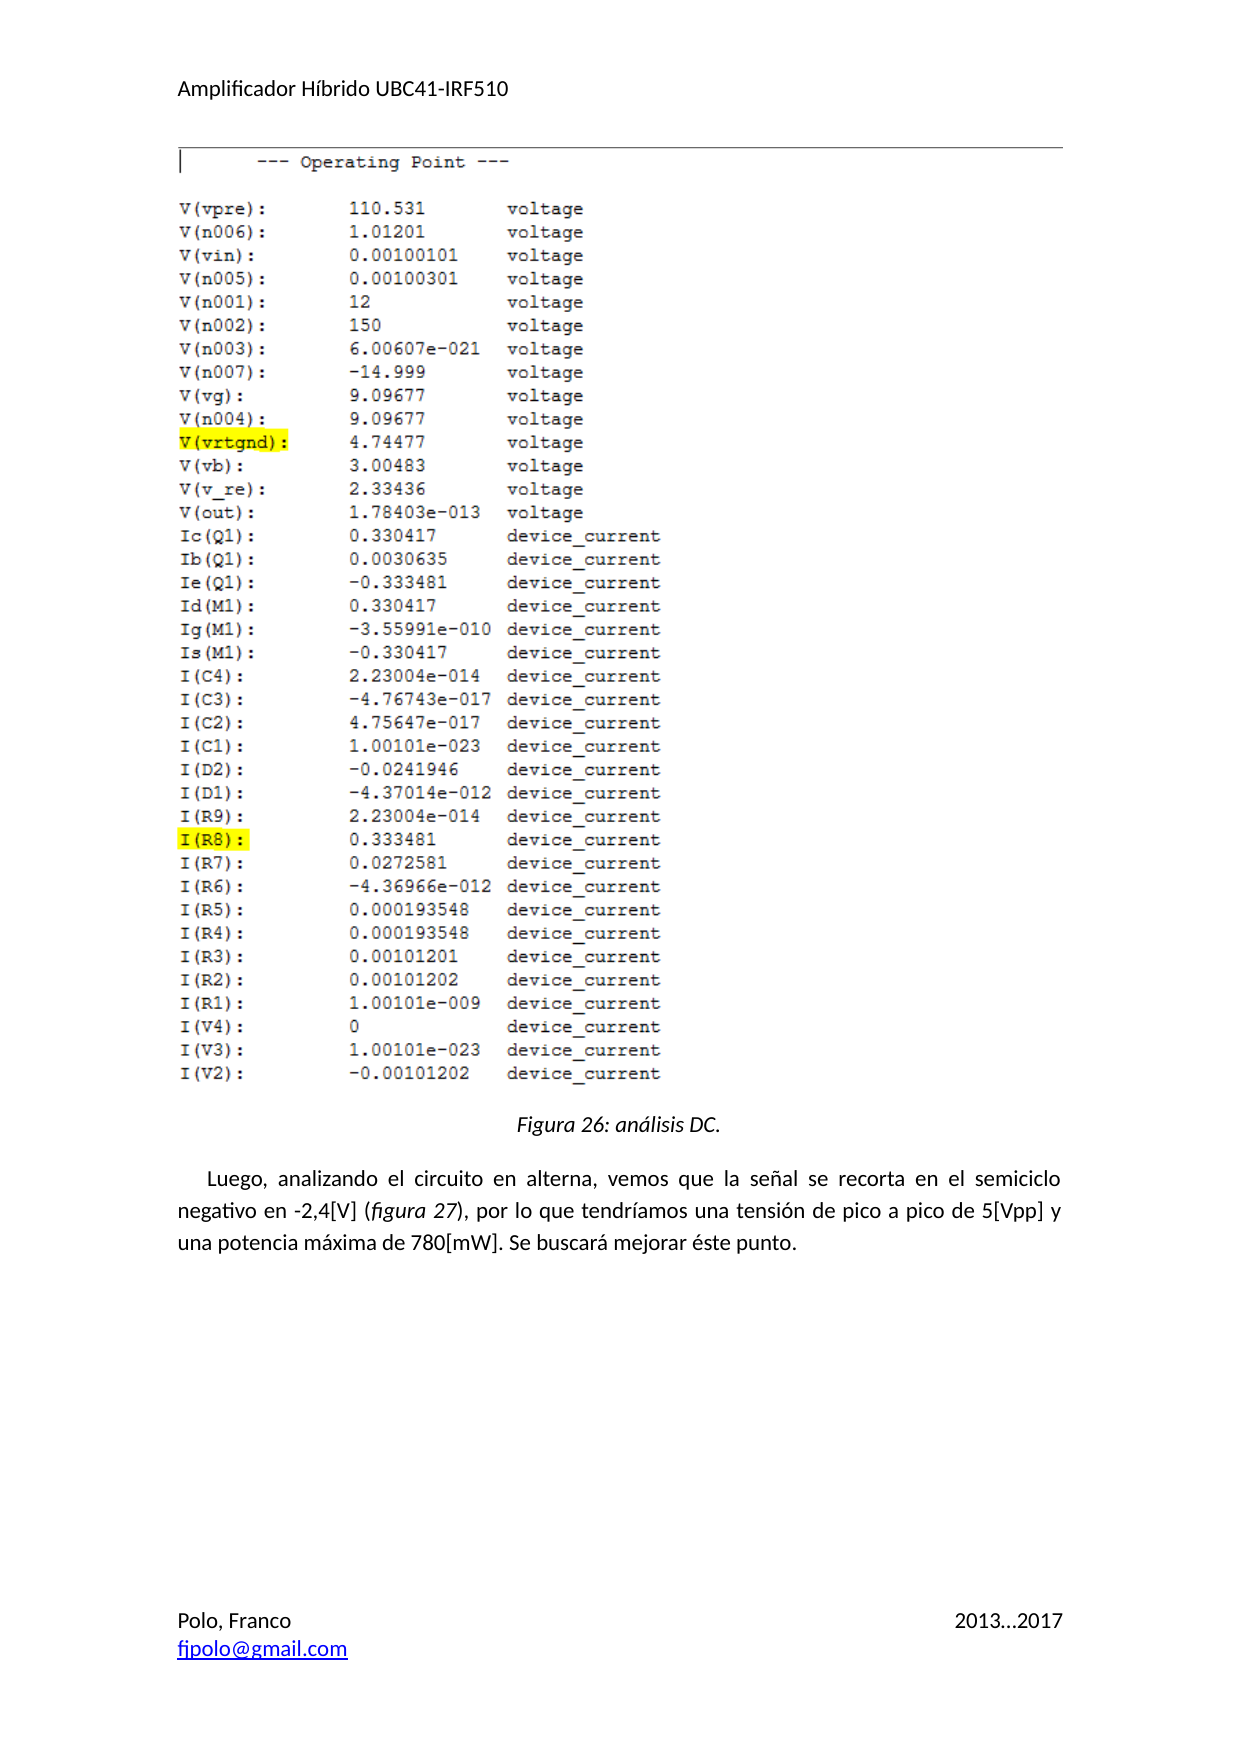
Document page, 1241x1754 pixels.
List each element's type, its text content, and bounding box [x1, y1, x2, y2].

text Figura 26: análisis DC. [177, 1111, 1063, 1139]
text Luego, analizando el circuito en alterna, vemos que la señal se recorta en el semiciclo negativo en -2,4[V] (figura 27), por lo que tendríamos una tensión de pico a pico de 5[Vpp] y una potencia máxima de 780[mW]. Se buscará mejorar éste punto. [177, 1164, 1063, 1256]
